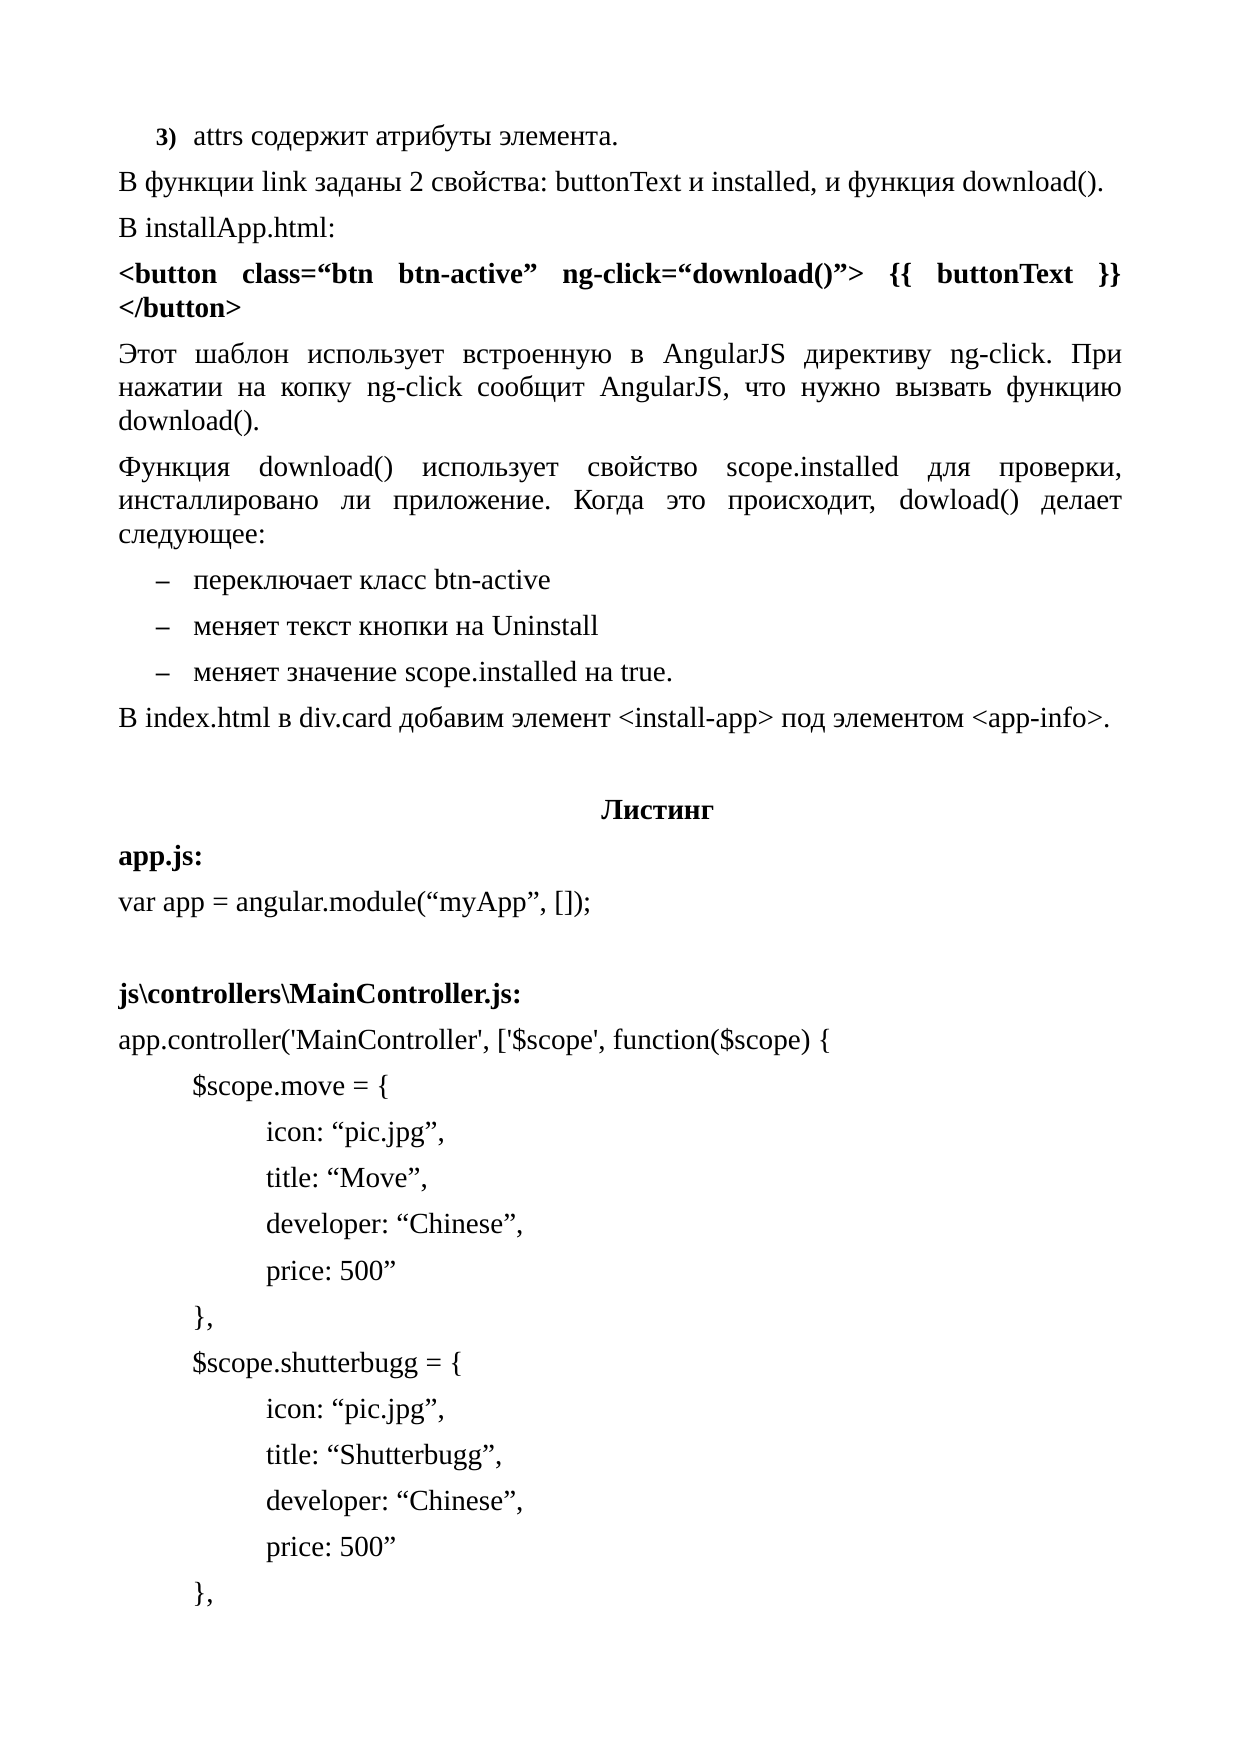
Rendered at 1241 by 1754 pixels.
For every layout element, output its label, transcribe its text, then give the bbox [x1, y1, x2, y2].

text app.controller('MainController', ['$scope', function($scope) { [118, 1022, 1122, 1056]
text title: “Shutterbugg”, [118, 1437, 1122, 1470]
text developer: “Chinese”, [118, 1483, 1122, 1516]
list меняет текст кнопки на Uninstall [156, 608, 1122, 642]
text Этот шаблон использует встроенную в AngularJS директиву ng-click. При нажатии на копку ng-click сообщит AngularJS, что нужно вызвать функцию download(). [118, 336, 1122, 436]
text }, [118, 1299, 1122, 1332]
text var app = angular.module(“myApp”, []); [118, 884, 1122, 918]
list переключает класс btn-active [156, 562, 1122, 596]
text title: “Move”, [118, 1161, 1122, 1194]
text developer: “Chinese”, [118, 1207, 1122, 1240]
text В функции link заданы 2 свойства: buttonText и installed, и функция download(). [118, 164, 1122, 198]
text price: 500” [118, 1253, 1122, 1286]
text $scope.shutterbugg = { [118, 1345, 1122, 1378]
text icon: “pic.jpg”, [118, 1391, 1122, 1424]
text В installApp.html: [118, 210, 1122, 244]
text icon: “pic.jpg”, [118, 1114, 1122, 1148]
text app.js: [118, 838, 1122, 872]
text В index.html в div.card добавим элемент <install-app> под элементом <app-info>. [118, 700, 1122, 734]
text js\controllers\MainController.js: [118, 976, 1122, 1010]
text price: 500” [118, 1529, 1122, 1562]
list Листинг [156, 792, 1122, 826]
text <button class=“btn btn-active” ng-click=“download()”> {{ buttonText }} </button> [118, 256, 1122, 323]
text Функция download() использует свойство scope.installed для проверки, инсталлировано ли приложение. Когда это происходит, dowload() делает следующее: [118, 449, 1122, 549]
text $scope.move = { [118, 1068, 1122, 1102]
text }, [118, 1575, 1122, 1608]
list меняет значение scope.installed на true. [156, 654, 1122, 688]
list attrs содержит атрибуты элемента. [156, 118, 1122, 152]
